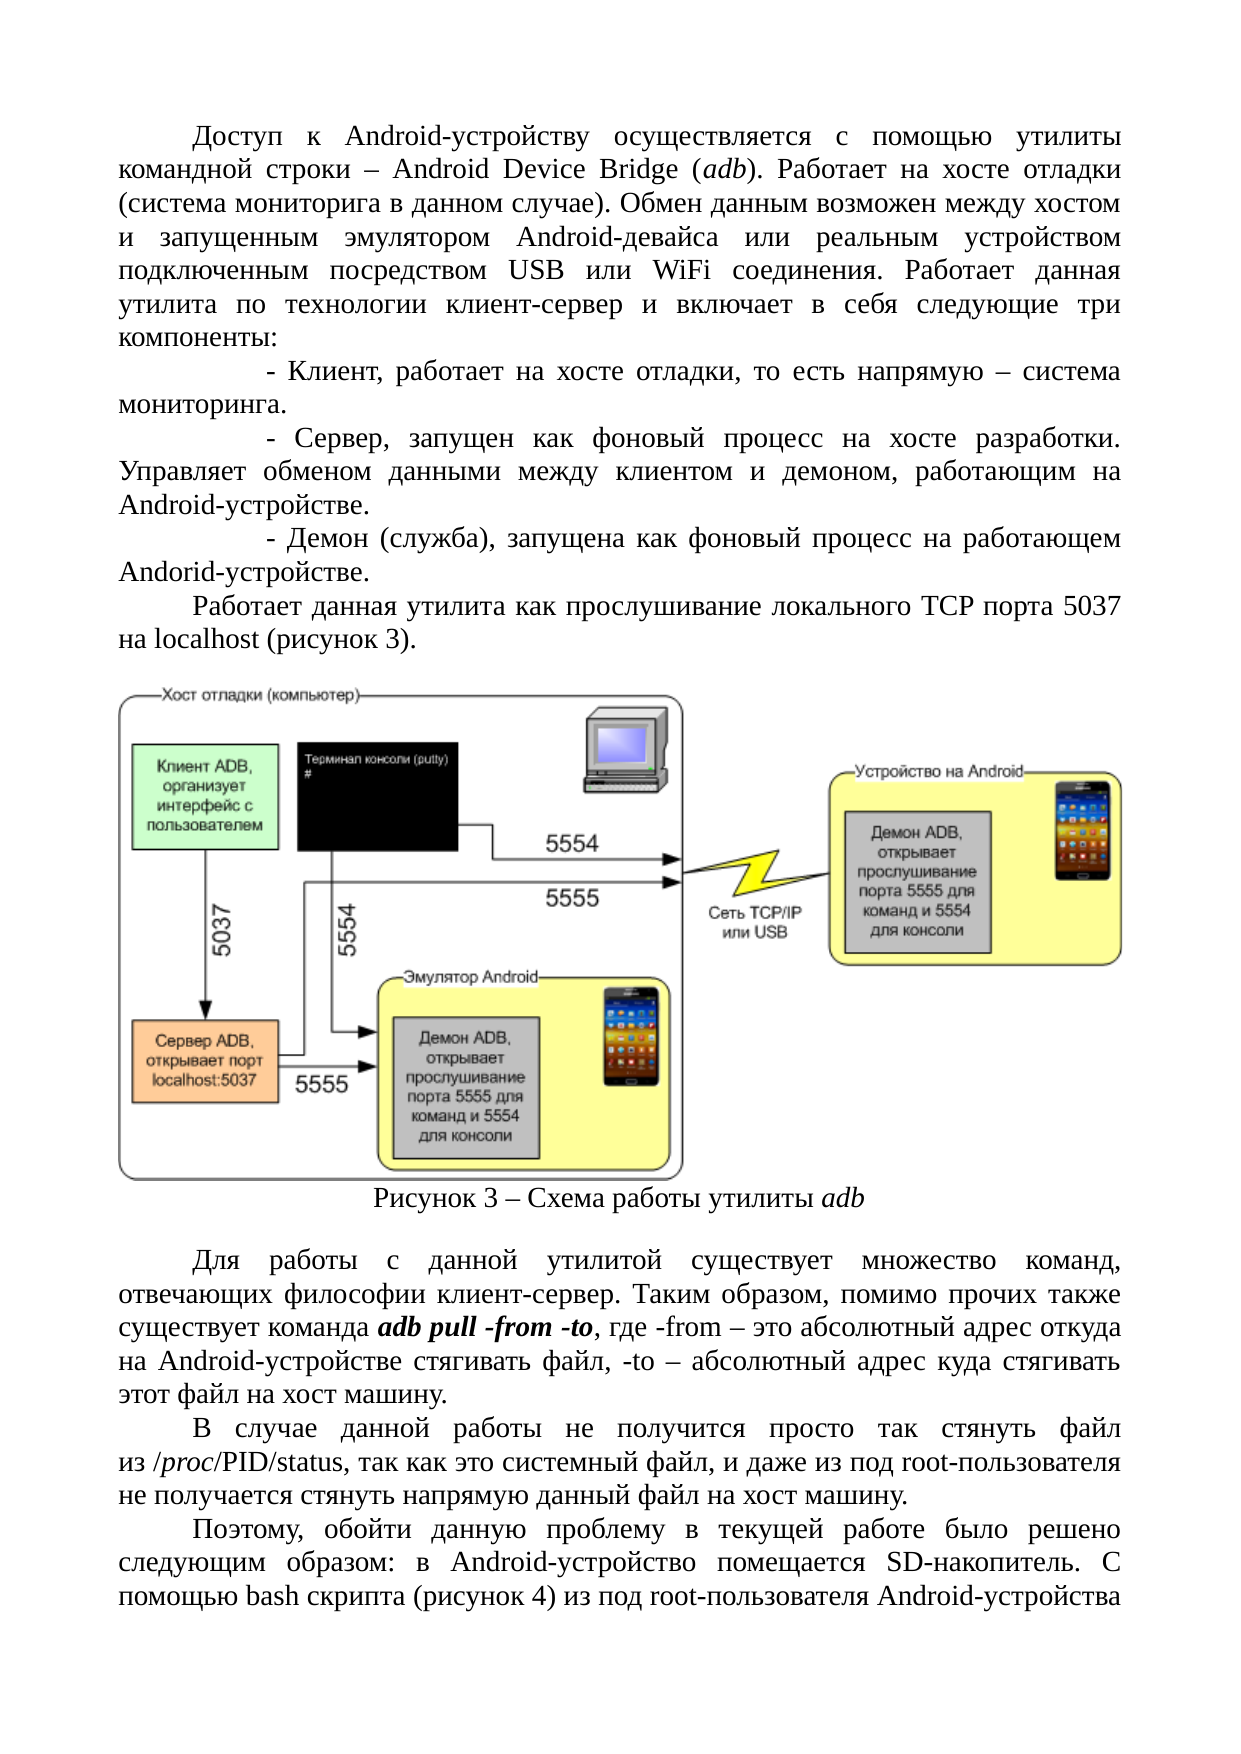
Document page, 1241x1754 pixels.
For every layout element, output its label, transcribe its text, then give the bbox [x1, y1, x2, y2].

text Доступ к Android-устройству осуществляется с помощью утилиты командной строки – Android Device Bridge (adb). Работает на хосте отладки (система мониторига в данном случае). Обмен данным возможен между хостом и запущенным эмулятором Android-девайса или реальным устройством подключенным посредством USB или WiFi соединения. Работает данная утилита по технологии клиент-сервер и включает в себя следующие три компоненты: [118, 118, 1122, 353]
text Для работы с данной утилитой существует множество команд, отвечающих философии клиент-сервер. Таким образом, помимо прочих также существует команда adb pull -from -to, где -from – это абсолютный адрес откуда на Android-устройстве стягивать файл, -to – абсолютный адрес куда стягивать этот файл на хост машину. [118, 1242, 1122, 1410]
text - Клиент, работает на хосте отладки, то есть напрямую – система мониторинга. [118, 353, 1122, 420]
text Поэтому, обойти данную проблему в текущей работе было решено следующим образом: в Android-устройство помещается SD-накопитель. С помощью bash скрипта (рисунок 4) из под root-пользователя Android-устройства [118, 1511, 1122, 1611]
text Работает данная утилита как прослушивание локального TCP порта 5037 на localhost (рисунок 3). [118, 588, 1122, 655]
text - Демон (служба), запущена как фоновый процесс на работающем Andorid-устройстве. [118, 521, 1122, 588]
text В случае данной работы не получится просто так стянуть файл из /proc/PID/status, так как это системный файл, и даже из под root-пользователя не получается стянуть напрямую данный файл на хост машину. [118, 1410, 1122, 1511]
picture [118, 683, 1123, 1181]
text Рисунок 3 – Схема работы утилиты adb [118, 1181, 1122, 1214]
text - Сервер, запущен как фоновый процесс на хосте разработки. Управляет обменом данными между клиентом и демоном, работающим на Android-устройстве. [118, 420, 1122, 521]
